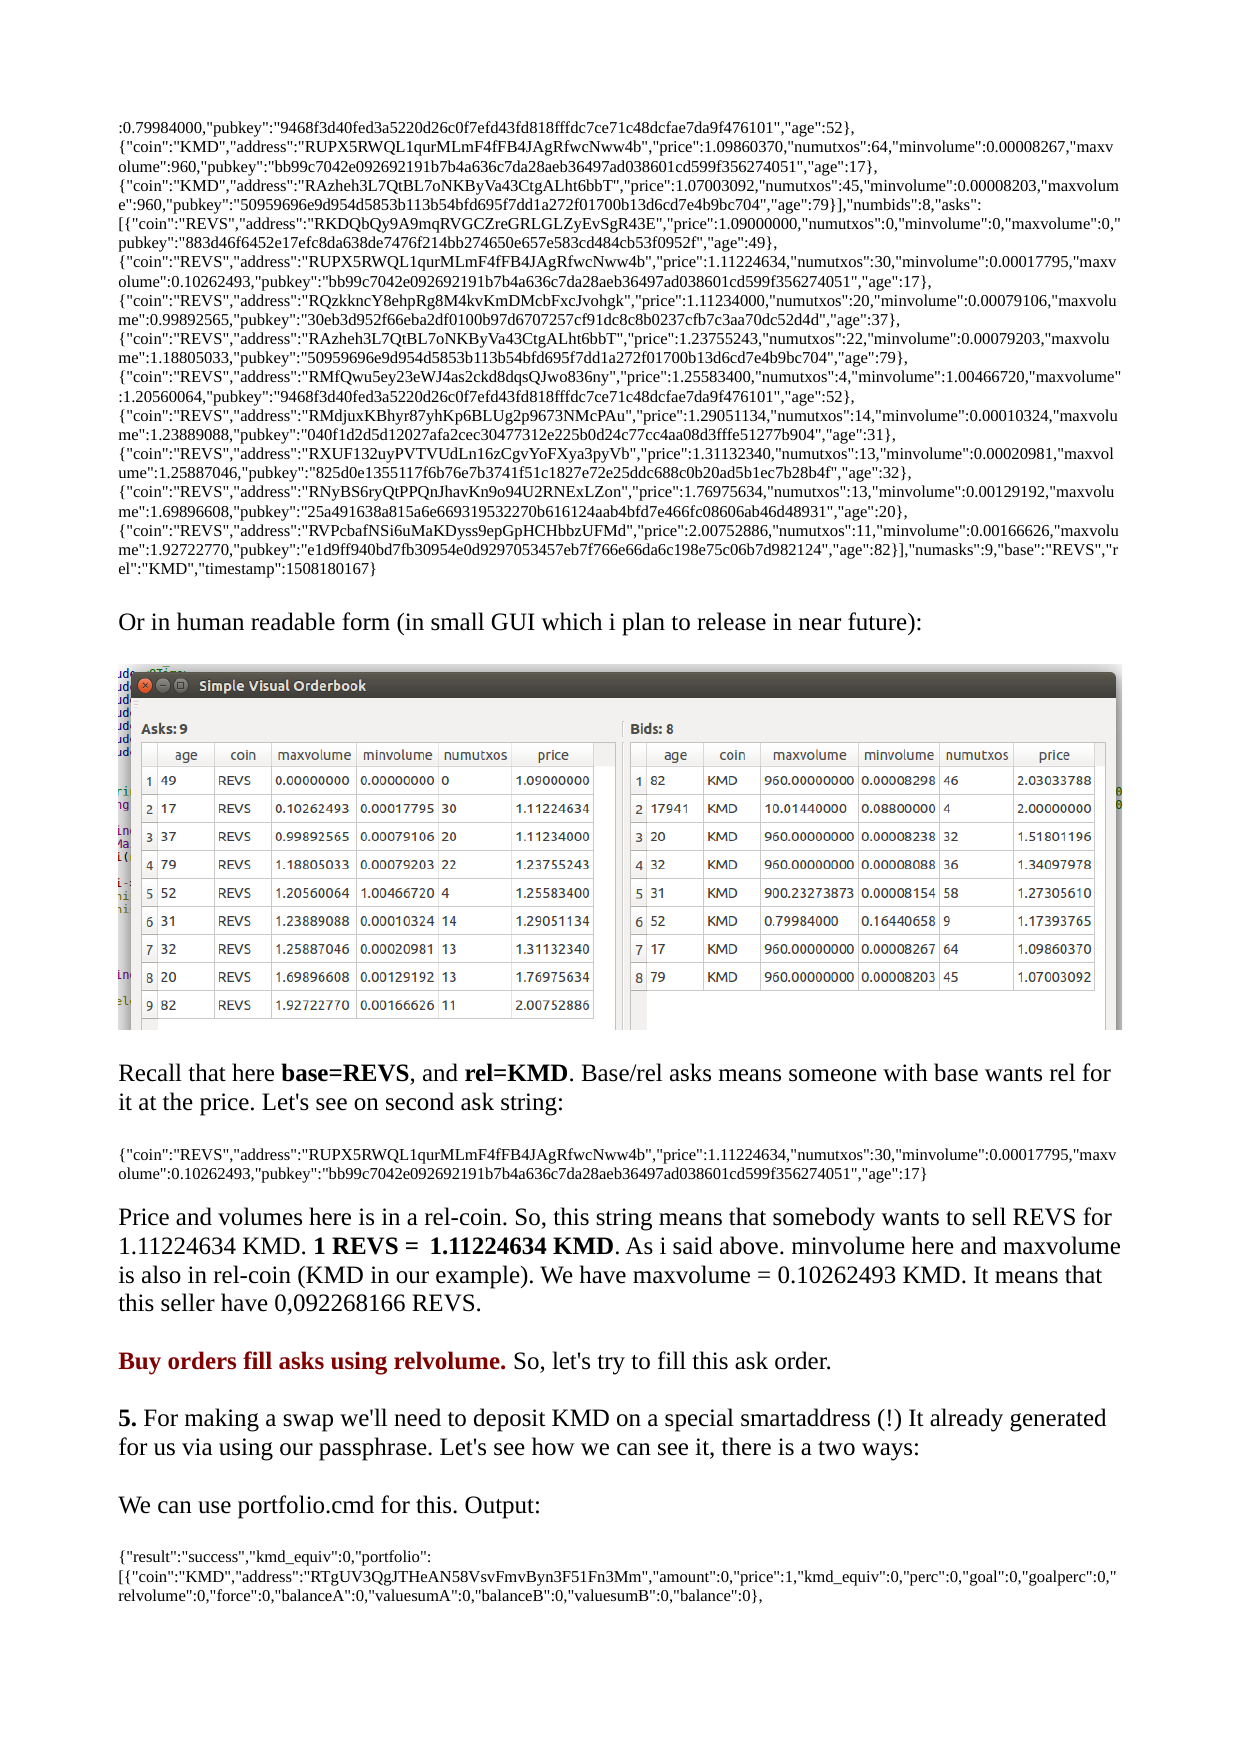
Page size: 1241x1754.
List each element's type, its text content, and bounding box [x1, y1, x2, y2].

text We can use portfolio.cmd for this. Output: [118, 1490, 1122, 1518]
text {"coin":"REVS","address":"RUPX5RWQL1qurMLmF4fFB4JAgRfwcNww4b","price":1.11224634,"numutxos":30,"minvolume":0.00017795,"maxvolume":0.10262493,"pubkey":"bb99c7042e092692191b7b4a636c7da28aeb36497ad038601cd599f356274051","age":17} [118, 1145, 1122, 1183]
text Recall that here base=REVS, and rel=KMD. Base/rel asks means someone with base wants rel for it at the price. Let's see on second ask string: [118, 1058, 1122, 1116]
picture [118, 664, 1123, 1030]
text Or in human readable form (in small GUI which i plan to release in near future): [118, 607, 1122, 636]
text {"result":"success","kmd_equiv":0,"portfolio":[{"coin":"KMD","address":"RTgUV3QgJTHeAN58VsvFmvByn3F51Fn3Mm","amount":0,"price":1,"kmd_equiv":0,"perc":0,"goal":0,"goalperc":0,"relvolume":0,"force":0,"balanceA":0,"valuesumA":0,"balanceB":0,"valuesumB":0,"balance":0}, [118, 1547, 1122, 1605]
text Buy orders fill asks using relvolume. So, let's try to fill this ask order. [118, 1346, 1122, 1375]
text Price and volumes here is in a rel-coin. So, this string means that somebody wants to sell REVS for 1.11224634 KMD. 1 REVS = 1.11224634 KMD. As i said above. minvolume here and maxvolume is also in rel-coin (KMD in our example). We have maxvolume = 0.10262493 KMD. It means that this seller have 0,092268166 REVS. [118, 1202, 1122, 1317]
text :0.79984000,"pubkey":"9468f3d40fed3a5220d26c0f7efd43fd818fffdc7ce71c48dcfae7da9f476101","age":52}, {"coin":"KMD","address":"RUPX5RWQL1qurMLmF4fFB4JAgRfwcNww4b","price":1.09860370,"numutxos":64,"minvolume":0.00008267,"maxvolume":960,"pubkey":"bb99c7042e092692191b7b4a636c7da28aeb36497ad038601cd599f356274051","age":17}, {"coin":"KMD","address":"RAzheh3L7QtBL7oNKByVa43CtgALht6bbT","price":1.07003092,"numutxos":45,"minvolume":0.00008203,"maxvolume":960,"pubkey":"50959696e9d954d5853b113b54bfd695f7dd1a272f01700b13d6cd7e4b9bc704","age":79}],"numbids":8,"asks":[{"coin":"REVS","address":"RKDQbQy9A9mqRVGCZreGRLGLZyEvSgR43E","price":1.09000000,"numutxos":0,"minvolume":0,"maxvolume":0,"pubkey":"883d46f6452e17efc8da638de7476f214bb274650e657e583cd484cb53f0952f","age":49}, {"coin":"REVS","address":"RUPX5RWQL1qurMLmF4fFB4JAgRfwcNww4b","price":1.11224634,"numutxos":30,"minvolume":0.00017795,"maxvolume":0.10262493,"pubkey":"bb99c7042e092692191b7b4a636c7da28aeb36497ad038601cd599f356274051","age":17}, {"coin":"REVS","address":"RQzkkncY8ehpRg8M4kvKmDMcbFxcJvohgk","price":1.11234000,"numutxos":20,"minvolume":0.00079106,"maxvolume":0.99892565,"pubkey":"30eb3d952f66eba2df0100b97d6707257cf91dc8c8b0237cfb7c3aa70dc52d4d","age":37}, {"coin":"REVS","address":"RAzheh3L7QtBL7oNKByVa43CtgALht6bbT","price":1.23755243,"numutxos":22,"minvolume":0.00079203,"maxvolume":1.18805033,"pubkey":"50959696e9d954d5853b113b54bfd695f7dd1a272f01700b13d6cd7e4b9bc704","age":79}, {"coin":"REVS","address":"RMfQwu5ey23eWJ4as2ckd8dqsQJwo836ny","price":1.25583400,"numutxos":4,"minvolume":1.00466720,"maxvolume":1.20560064,"pubkey":"9468f3d40fed3a5220d26c0f7efd43fd818fffdc7ce71c48dcfae7da9f476101","age":52}, {"coin":"REVS","address":"RMdjuxKBhyr87yhKp6BLUg2p9673NMcPAu","price":1.29051134,"numutxos":14,"minvolume":0.00010324,"maxvolume":1.23889088,"pubkey":"040f1d2d5d12027afa2cec30477312e225b0d24c77cc4aa08d3fffe51277b904","age":31}, {"coin":"REVS","address":"RXUF132uyPVTVUdLn16zCgvYoFXya3pyVb","price":1.31132340,"numutxos":13,"minvolume":0.00020981,"maxvolume":1.25887046,"pubkey":"825d0e1355117f6b76e7b3741f51c1827e72e25ddc688c0b20ad5b1ec7b28b4f","age":32}, {"coin":"REVS","address":"RNyBS6ryQtPPQnJhavKn9o94U2RNExLZon","price":1.76975634,"numutxos":13,"minvolume":0.00129192,"maxvolume":1.69896608,"pubkey":"25a491638a815a6e669319532270b616124aab4bfd7e466fc08606ab46d48931","age":20}, {"coin":"REVS","address":"RVPcbafNSi6uMaKDyss9epGpHCHbbzUFMd","price":2.00752886,"numutxos":11,"minvolume":0.00166626,"maxvolume":1.92722770,"pubkey":"e1d9ff940bd7fb30954e0d9297053457eb7f766e66da6c198e75c06b7d982124","age":82}],"numasks":9,"base":"REVS","rel":"KMD","timestamp":1508180167} [118, 118, 1122, 578]
text 5. For making a swap we'll need to deposit KMD on a special smartaddress (!) It already generated for us via using our passphrase. Let's see how we can see it, there is a two ways: [118, 1403, 1122, 1461]
